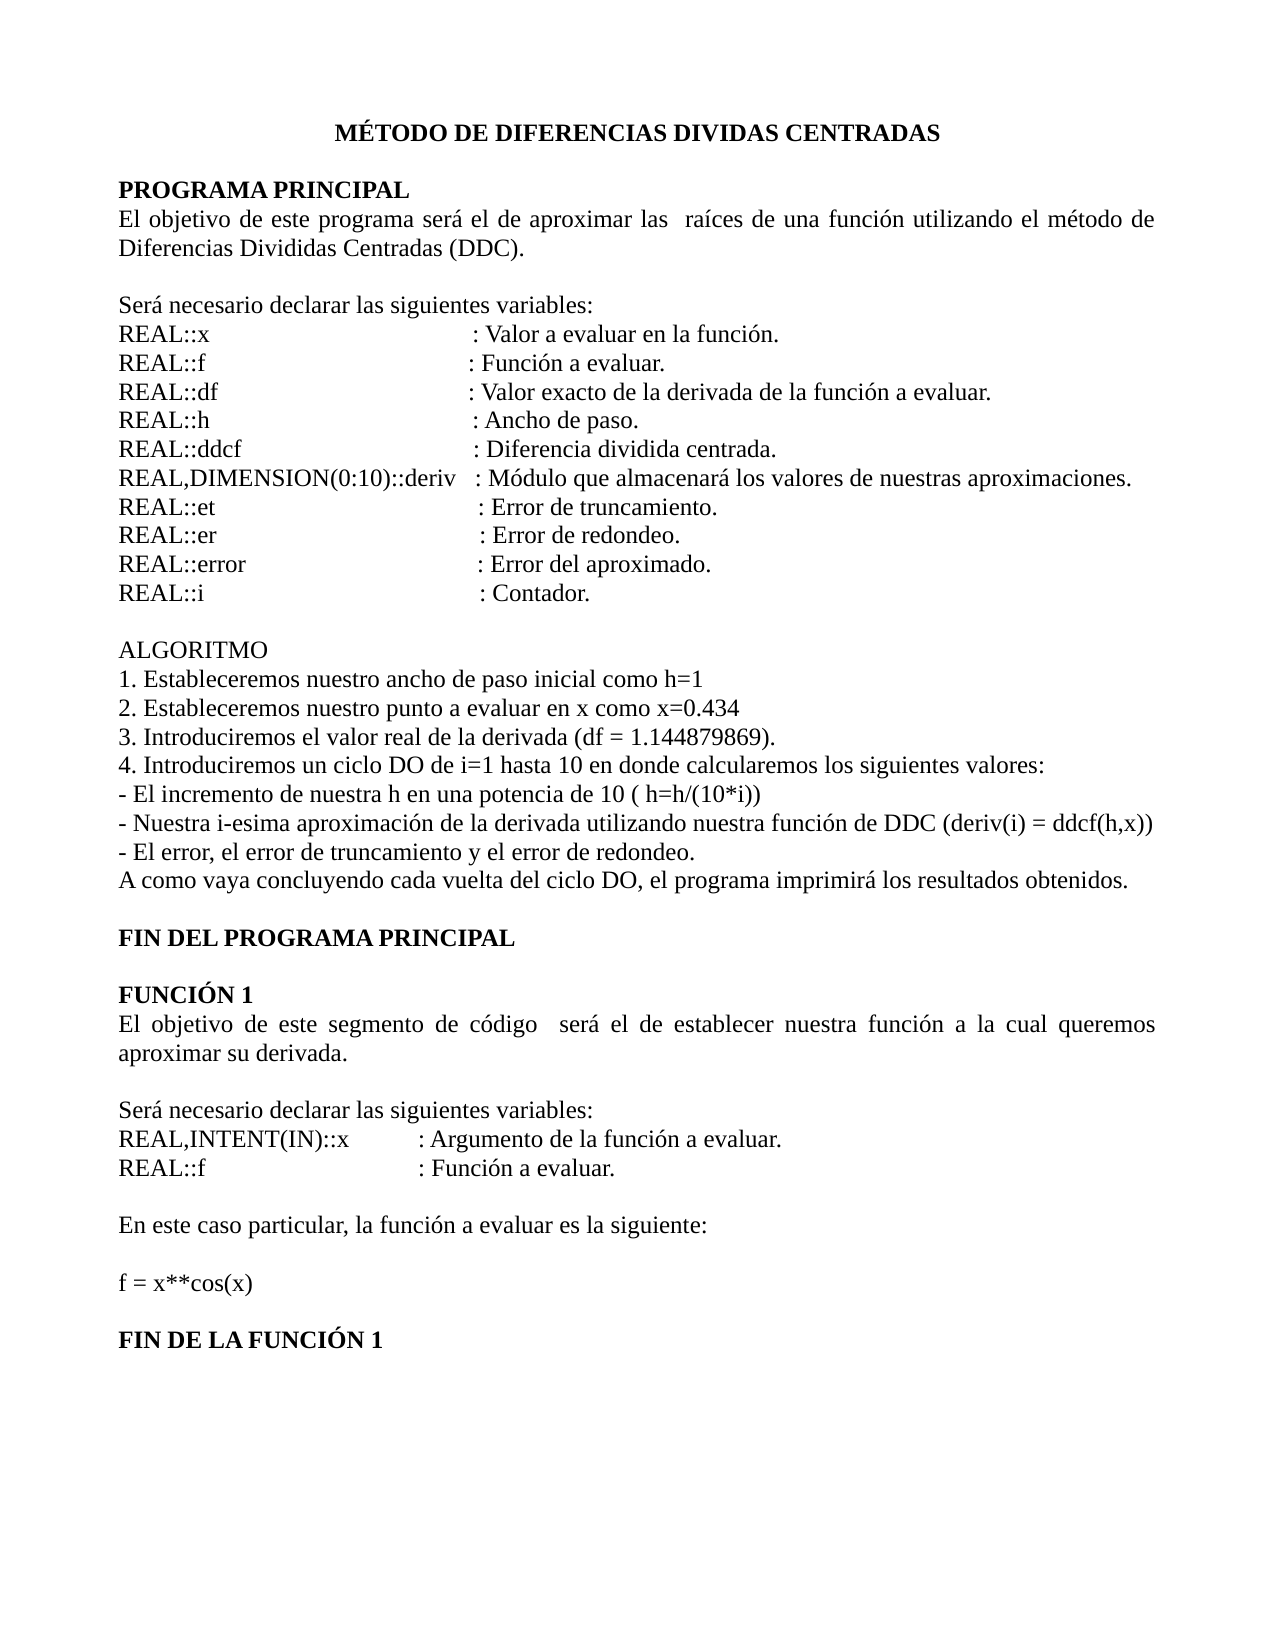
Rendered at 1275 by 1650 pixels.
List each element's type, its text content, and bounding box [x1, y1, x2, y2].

text FIN DE LA FUNCIÓN 1 [118, 1326, 1157, 1354]
text 4. Introduciremos un ciclo DO de i=1 hasta 10 en donde calcularemos los siguientes valores: [118, 751, 1157, 779]
text REAL,DIMENSION(0:10)::deriv : Módulo que almacenará los valores de nuestras aproximaciones. [118, 463, 1157, 492]
text FUNCIÓN 1 [118, 981, 1157, 1009]
text REAL,INTENT(IN)::x : Argumento de la función a evaluar. [118, 1124, 1157, 1153]
text 2. Estableceremos nuestro punto a evaluar en x como x=0.434 [118, 693, 1157, 722]
text REAL::x : Valor a evaluar en la función. [118, 319, 1157, 348]
text REAL::er : Error de redondeo. [118, 521, 1157, 549]
text 3. Introduciremos el valor real de la derivada (df = 1.144879869). [118, 722, 1157, 751]
text - Nuestra i-esima aproximación de la derivada utilizando nuestra función de DDC (deriv(i) = ddcf(h,x)) [118, 808, 1157, 837]
text Será necesario declarar las siguientes variables: [118, 291, 1157, 319]
text REAL::f : Función a evaluar. [118, 348, 1157, 377]
text PROGRAMA PRINCIPAL [118, 176, 1157, 204]
text Será necesario declarar las siguientes variables: [118, 1096, 1157, 1124]
text REAL::df : Valor exacto de la derivada de la función a evaluar. [118, 377, 1157, 406]
text - El error, el error de truncamiento y el error de redondeo. [118, 837, 1157, 866]
text En este caso particular, la función a evaluar es la siguiente: [118, 1211, 1157, 1239]
text El objetivo de este programa será el de aproximar las raíces de una función utilizando el método de Diferencias Divididas Centradas (DDC). [118, 204, 1157, 262]
text A como vaya concluyendo cada vuelta del ciclo DO, el programa imprimirá los resultados obtenidos. [118, 866, 1157, 894]
text REAL::i : Contador. [118, 578, 1157, 607]
text MÉTODO DE DIFERENCIAS DIVIDAS CENTRADAS [118, 118, 1157, 147]
text El objetivo de este segmento de código será el de establecer nuestra función a la cual queremos aproximar su derivada. [118, 1009, 1157, 1067]
text 1. Estableceremos nuestro ancho de paso inicial como h=1 [118, 664, 1157, 693]
text FIN DEL PROGRAMA PRINCIPAL [118, 923, 1157, 952]
text REAL::h : Ancho de paso. [118, 406, 1157, 434]
text REAL::f : Función a evaluar. [118, 1153, 1157, 1182]
text REAL::et : Error de truncamiento. [118, 492, 1157, 521]
text REAL::ddcf : Diferencia dividida centrada. [118, 434, 1157, 463]
text - El incremento de nuestra h en una potencia de 10 ( h=h/(10*i)) [118, 779, 1157, 808]
text ALGORITMO [118, 636, 1157, 664]
text REAL::error : Error del aproximado. [118, 549, 1157, 578]
text f = x**cos(x) [118, 1268, 1157, 1297]
